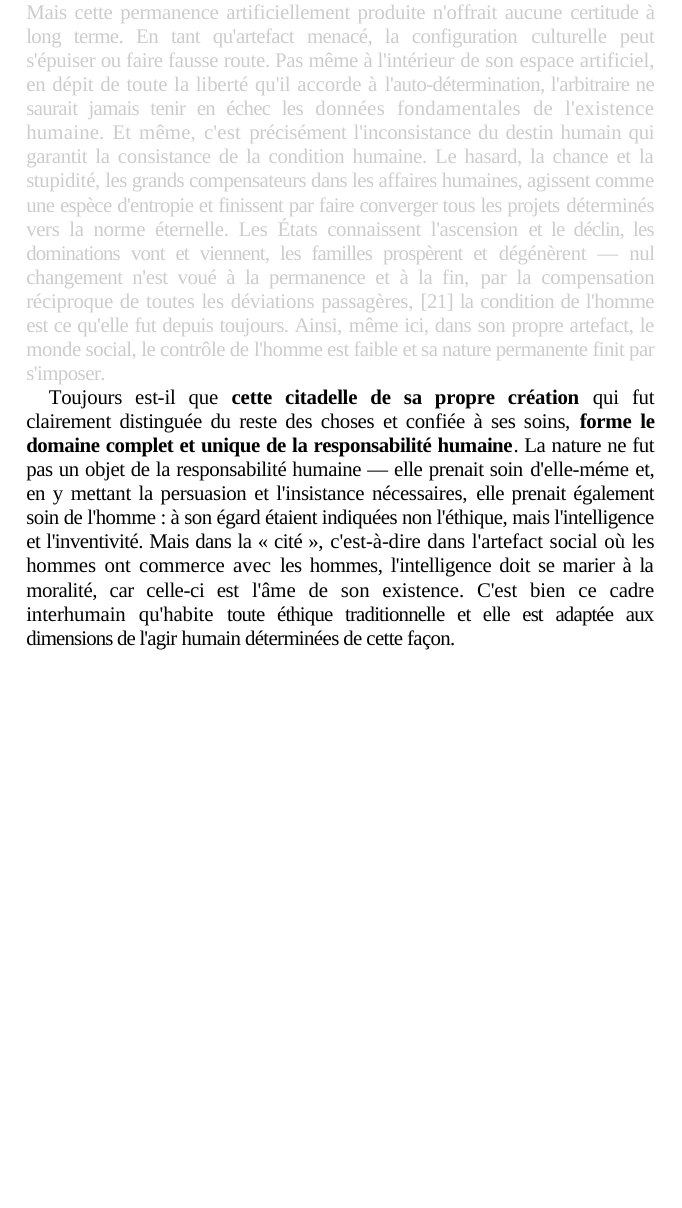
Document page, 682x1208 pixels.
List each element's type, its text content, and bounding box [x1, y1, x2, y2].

text Toujours est-il que cette citadelle de sa propre création qui fut clairement distinguée du reste des choses et confiée à ses soins, forme le domaine complet et unique de la responsabilité humaine. La nature ne fut pas un objet de la responsabilité humaine — elle prenait soin d'elle-méme et, en y mettant la persuasion et l'insistance nécessaires, elle prenait également soin de l'homme : à son égard étaient indiquées non l'éthique, mais l'intelligence et l'inventivité. Mais dans la « cité », c'est-à-dire dans l'artefact social où les hommes ont commerce avec les hommes, l'intelligence doit se marier à la moralité, car celle-ci est l'âme de son existence. C'est bien ce cadre interhumain qu'habite toute éthique traditionnelle et elle est adaptée aux dimensions de l'agir humain déterminées de cette façon. [26, 385, 655, 650]
text Mais cette permanence artificiellement produite n'offrait aucune certitude à long terme. En tant qu'artefact menacé, la configuration culturelle peut s'épuiser ou faire fausse route. Pas même à l'intérieur de son espace artificiel, en dépit de toute la liberté qu'il accorde à l'auto-détermination, l'arbitraire ne saurait jamais tenir en échec les données fondamentales de l'existence humaine. Et même, c'est précisément l'inconsistance du destin humain qui garantit la con­sistance de la condition humaine. Le hasard, la chance et la stupidité, les grands compensateurs dans les affaires humaines, agissent comme une espèce d'entropie et finissent par faire converger tous les projets déterminés vers la norme éternelle. Les États connaissent l'ascension et le déclin, les dominations vont et viennent, les familles prospèrent et dégénèrent — nul changement n'est voué à la permanence et à la fin, par la compensation réciproque de toutes les déviations passagères, [21] la condition de l'homme est ce qu'elle fut depuis toujours. Ainsi, même ici, dans son propre artefact, le monde social, le contrôle de l'homme est faible et sa nature permanente finit par s'imposer. [26, 0, 655, 385]
